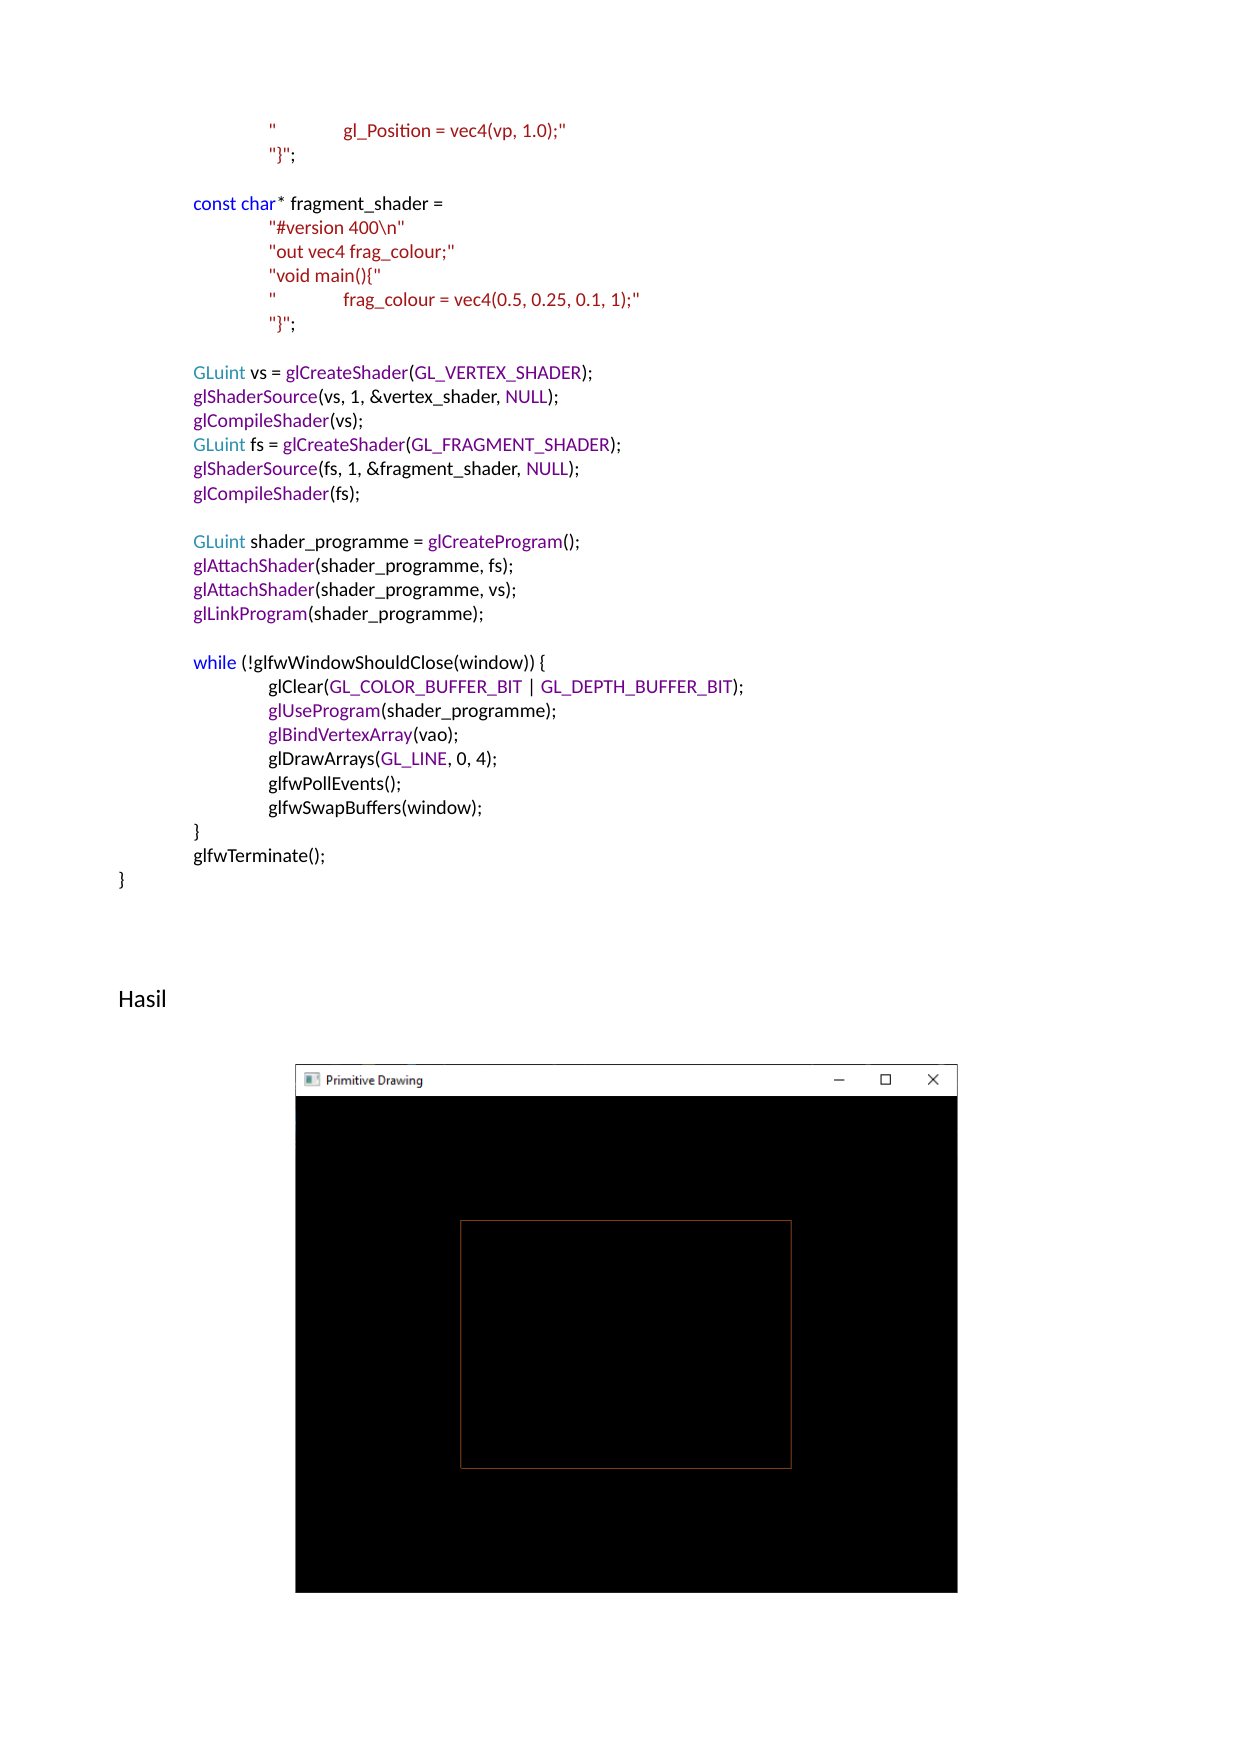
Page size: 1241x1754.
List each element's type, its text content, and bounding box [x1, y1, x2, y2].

text glCompileShader(fs); [118, 481, 1122, 505]
text "}"; [118, 311, 1122, 336]
text GLuint shader_programme = glCreateProgram(); [118, 529, 1122, 553]
text glLinkProgram(shader_programme); [118, 601, 1122, 626]
text glDrawArrays(GL_LINE, 0, 4); [118, 746, 1122, 771]
text glfwSwapBuffers(window); [118, 795, 1122, 819]
text glShaderSource(fs, 1, &fragment_shader, NULL); [118, 456, 1122, 481]
text GLuint vs = glCreateShader(GL_VERTEX_SHADER); [118, 360, 1122, 384]
text glAttachShader(shader_programme, fs); [118, 553, 1122, 577]
text glAttachShader(shader_programme, vs); [118, 577, 1122, 601]
text glfwTerminate(); [118, 843, 1122, 867]
text } [118, 819, 1122, 843]
text " frag_colour = vec4(0.5, 0.25, 0.1, 1);" [118, 287, 1122, 311]
text "void main(){" [118, 263, 1122, 287]
text Hasil [118, 983, 1122, 1013]
text "#version 400\n" [118, 215, 1122, 239]
text "}"; [118, 142, 1122, 166]
text glfwPollEvents(); [118, 771, 1122, 795]
picture [295, 1064, 958, 1593]
text "out vec4 frag_colour;" [118, 239, 1122, 263]
text glBindVertexArray(vao); [118, 722, 1122, 746]
text GLuint fs = glCreateShader(GL_FRAGMENT_SHADER); [118, 432, 1122, 456]
text glUseProgram(shader_programme); [118, 698, 1122, 722]
text } [118, 867, 1122, 891]
text glCompileShader(vs); [118, 408, 1122, 432]
text const char* fragment_shader = [118, 191, 1122, 215]
text " gl_Position = vec4(vp, 1.0);" [118, 118, 1122, 142]
text glClear(GL_COLOR_BUFFER_BIT | GL_DEPTH_BUFFER_BIT); [118, 674, 1122, 698]
text glShaderSource(vs, 1, &vertex_shader, NULL); [118, 384, 1122, 408]
text while (!glfwWindowShouldClose(window)) { [118, 650, 1122, 674]
